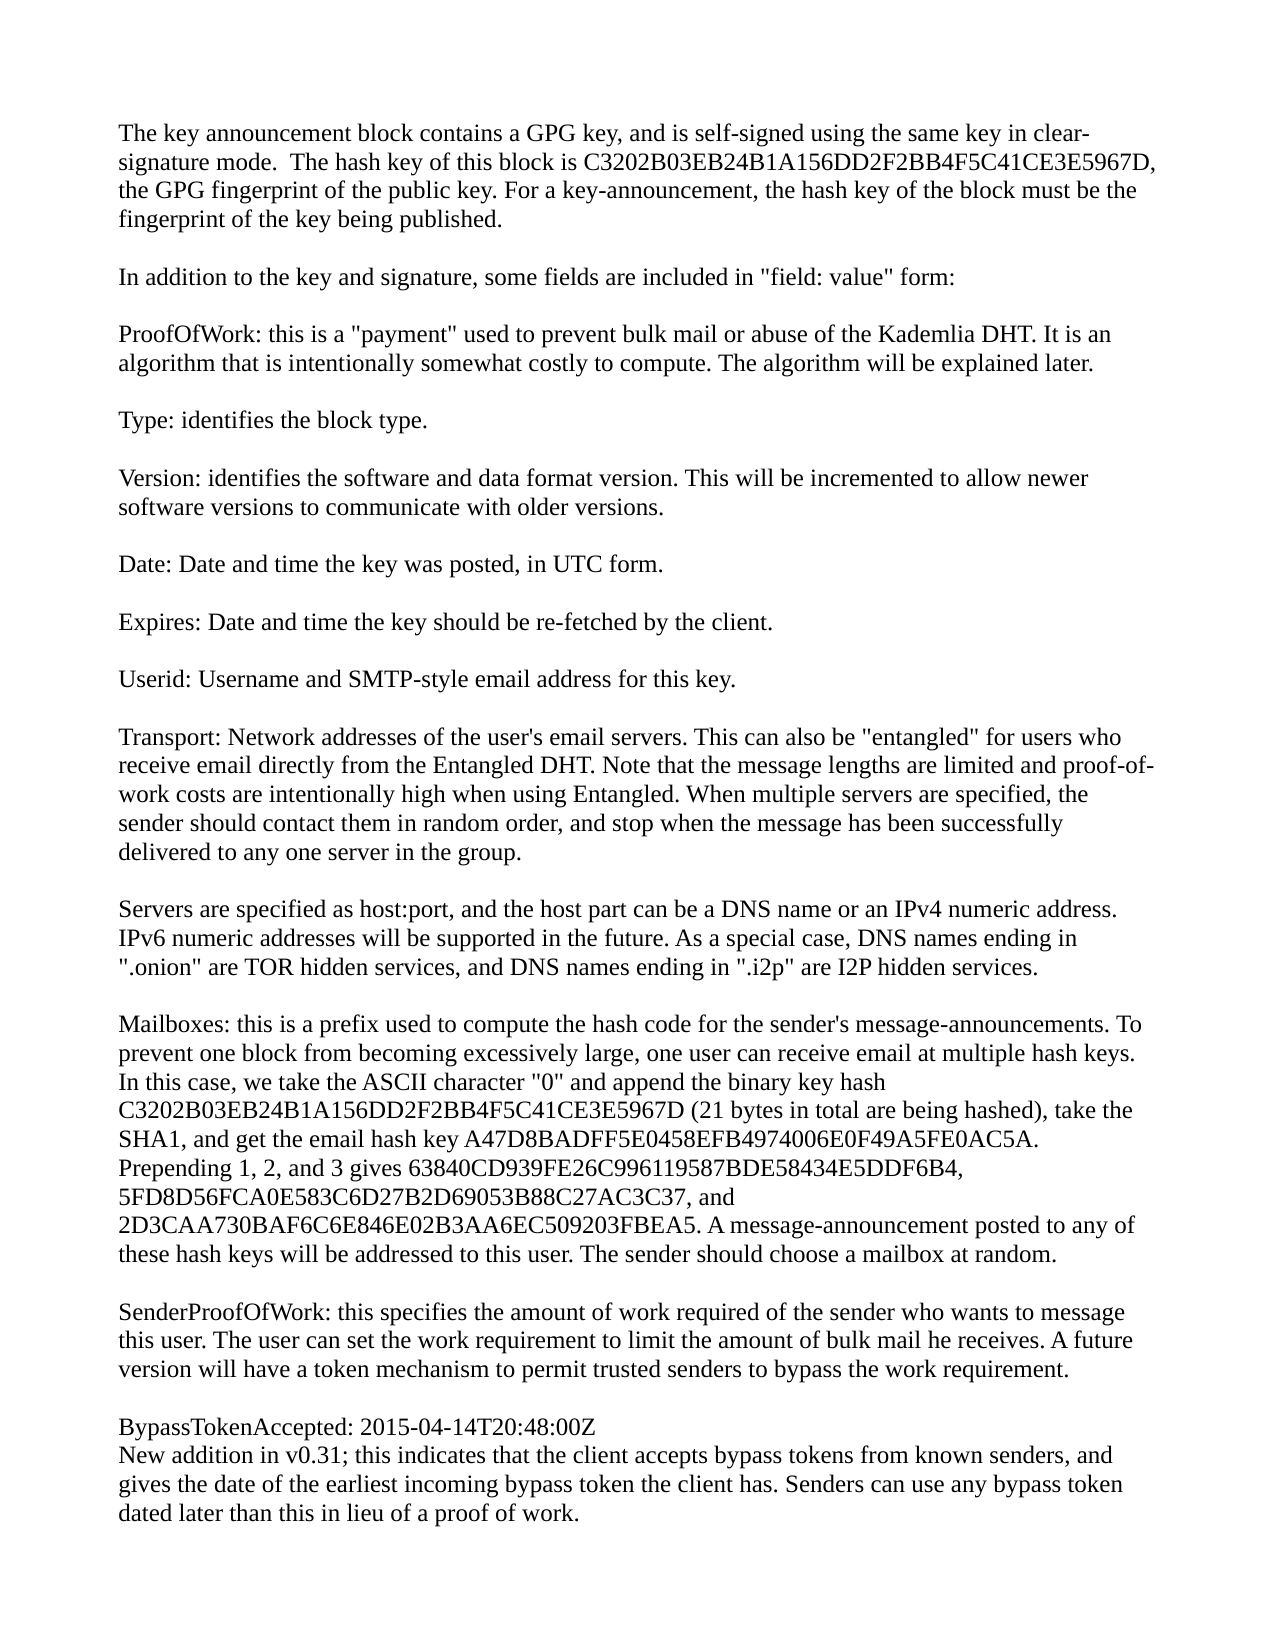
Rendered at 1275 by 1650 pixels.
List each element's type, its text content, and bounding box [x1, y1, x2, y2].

text BypassTokenAccepted: 2015-04-14T20:48:00Z [118, 1412, 1157, 1441]
text Type: identifies the block type. [118, 406, 1157, 434]
text New addition in v0.31; this indicates that the client accepts bypass tokens from known senders, and gives the date of the earliest incoming bypass token the client has. Senders can use any bypass token dated later than this in lieu of a proof of work. [118, 1441, 1157, 1527]
text SenderProofOfWork: this specifies the amount of work required of the sender who wants to message this user. The user can set the work requirement to limit the amount of bulk mail he receives. A future version will have a token mechanism to permit trusted senders to bypass the work requirement. [118, 1297, 1157, 1383]
text Version: identifies the software and data format version. This will be incremented to allow newer software versions to communicate with older versions. [118, 463, 1157, 521]
text Servers are specified as host:port, and the host part can be a DNS name or an IPv4 numeric address. IPv6 numeric addresses will be supported in the future. As a special case, DNS names ending in ".onion" are TOR hidden services, and DNS names ending in ".i2p" are I2P hidden services. [118, 894, 1157, 981]
text The key announcement block contains a GPG key, and is self-signed using the same key in clear-signature mode. The hash key of this block is C3202B03EB24B1A156DD2F2BB4F5C41CE3E5967D, the GPG fingerprint of the public key. For a key-announcement, the hash key of the block must be the fingerprint of the key being published. [118, 118, 1157, 233]
text In addition to the key and signature, some fields are included in "field: value" form: [118, 262, 1157, 291]
text Userid: Username and SMTP-style email address for this key. [118, 664, 1157, 693]
text ProofOfWork: this is a "payment" used to prevent bulk mail or abuse of the Kademlia DHT. It is an algorithm that is intentionally somewhat costly to compute. The algorithm will be explained later. [118, 319, 1157, 377]
text Transport: Network addresses of the user's email servers. This can also be "entangled" for users who receive email directly from the Entangled DHT. Note that the message lengths are limited and proof-of-work costs are intentionally high when using Entangled. When multiple servers are specified, the sender should contact them in random order, and stop when the message has been successfully delivered to any one server in the group. [118, 722, 1157, 866]
text Date: Date and time the key was posted, in UTC form. [118, 549, 1157, 578]
text Expires: Date and time the key should be re-fetched by the client. [118, 607, 1157, 636]
text Mailboxes: this is a prefix used to compute the hash code for the sender's message-announcements. To prevent one block from becoming excessively large, one user can receive email at multiple hash keys. In this case, we take the ASCII character "0" and append the binary key hash C3202B03EB24B1A156DD2F2BB4F5C41CE3E5967D (21 bytes in total are being hashed), take the SHA1, and get the email hash key A47D8BADFF5E0458EFB4974006E0F49A5FE0AC5A. Prepending 1, 2, and 3 gives 63840CD939FE26C996119587BDE58434E5DDF6B4, 5FD8D56FCA0E583C6D27B2D69053B88C27AC3C37, and 2D3CAA730BAF6C6E846E02B3AA6EC509203FBEA5. A message-announcement posted to any of these hash keys will be addressed to this user. The sender should choose a mailbox at random. [118, 1009, 1157, 1268]
